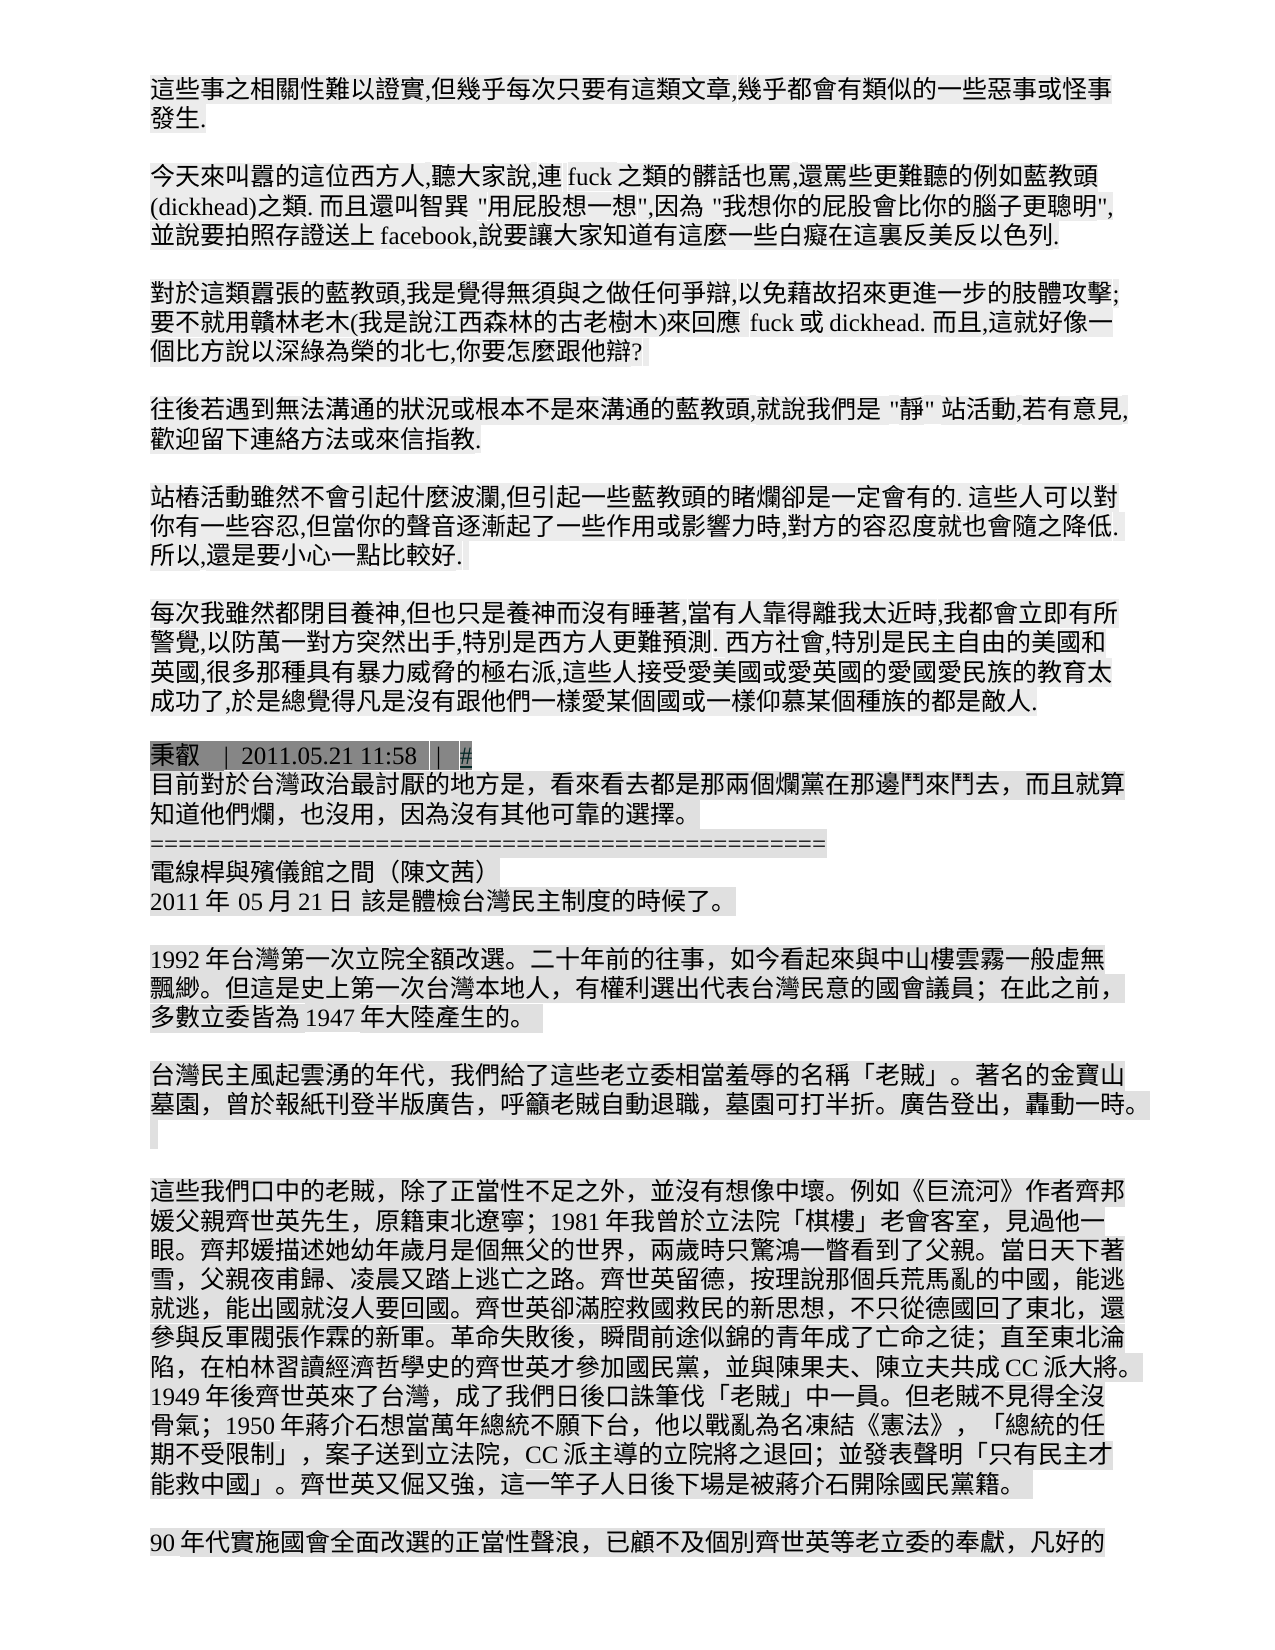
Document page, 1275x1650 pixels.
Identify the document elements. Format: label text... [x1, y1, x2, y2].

text 現在改搭統聯,雖然往返一趟大約要十個小時的旅程,因此一早就得出門,回到家都已披星戴月,但台北台南來回一趟站樁卻能省下大約兩千元. 前一晚忙到半夜十二點才下診,連續十幾小時沒吃東西. 診所病患很少,不過才小貓兩三隻,收入連成本的三分之一都還不到,卻一樣忙到天昏地暗. 半夜回到家,連吃飯的體力都沒了,倒頭便睡,不到一小時,又被電話吵醒. 我真的超害怕手機或電話或 email這種東西,潮水一般的來信,每天數以百計,而我一天頂多只回兩封信,畢竟我不是出生來寫信或寫公文的.照這速度,實在不可能回應外界這麼多熱情的呼喚. 不管是電話或email,很少是好事,因此長年下來,看一些人的email之前經常要先深呼吸,不知道又有什麼可怕或令人厭惡的事發生了. 而電話只要一響,更是恐怖,大概就像消防隊員聽到警報響那種感覺,總不會是通知你來領薪水或中大獎. 董事長雖嚴重自閉,朋友卻非常多,若以一千個計算,每個月只要有百分之一的朋友求助,我就得忙翻天,其實就等於是一個服務處,差別只是在於我不是立法委員. 人們若不是把我當成超人,就是以為我整天吃飽英英美代子,但事實上,我自己的長輩與親人的種種不幸,已經幾乎要耗掉我的所有生命和體力. 陳真服務處服務項目眾多,包括幫人改論文改英文或打點關照提供各項醫療資源等,但這些都還是小case. 真正讓人害怕的是那些不分晝夜打電話,動輒一哭二鬧三上吊的同事或朋友. 並非我愛心指數低於常人,而是你實在很難用一種電話遙控的方式去幫忙別人的家務事或關照那麼多人分分秒秒起起伏伏的瑣碎情緒. 生命本來就是一場悲劇,有必要天天為了家中成員彼此之間或朋友之間的一些雞毛蒜皮事哭天搶地嗎? 我常覺得這些痛苦其實關於一種品性. 你若不是太過於在乎自己,太看重自己,簡單說就是太自私,怎麼可能整個生命的痛苦好像就只是圍繞在你自己一人的無數雞毛蒜皮事之上? 如果那麼一丁點小事都值得你三天兩頭便把一個遠方的朋友從極度疲憊的睡夢中挖起來強迫聆聽,那麼,像董事長這樣的身世遭遇,我看連地球都應停止轉動來聽我訴說那可悲的千年舊夢了. 很多朋友大概以為精神科就是專門在處理這些事,但這全屬誤解. 事關人生的悲歡,有誰能倖免? 醫師只是治療你的疾病,而不是用什麼智慧來指引你的人生每一個步伐或幫你化解每一項瑣瑣碎碎的遭遇,更不可能安撫你分分秒秒無謂的情緒起伏. 就算董事長智慧衝天灌頂,也不可能指引你的每一個腳步. 董事長的煩惱不會比各位少,但我不覺得這些純屬個人的煩惱值得拿出來干擾任何一個人的睡眠或生活作息. 人生的無數艱難我似乎都已能渡過或超越,但還剩最後一關我一直懷疑自己能渡過. 這一關是哪關,等到有一天它真的發生了之後各位就能明白. 但即便是這樣的難關,我也不覺得它值得如此哭喊,彷彿全世界都虧欠你似的. 早上一上車就睡,睡睡醒醒中車上看到一名女大學生(只要是年輕人肯定是大學生,因為這年頭想要考不上大學必須有很高的天份才行),就坐在我右前方,拎著包包,裏頭似乎全是各項化粧道具,一下修指甲,一下剪眉毛,一下觀察臉上某個幽暗角落的一顆痘痘的潛在威脅,光是眉毛就從善化剪到斗南還在剪. 我真想不通,怎麼會有人自私到如此關心自己的某根眉毛的長度或形狀. 那女生不但一路化粧,而且一路自拍. 常聽護士們說,由右上往下俯角四十五度將會製造錯覺,拍出最美的臉型和最大的眼睛. 問題是,一個人長什麼樣就什麼樣,值得如此無微不至的關心嗎? 一顆小痘痘值得如此牽腸掛肚嗎? 我常想,如果這樣一種極度關注自己的熱情能拿出大約一千萬分之一用到公眾事務上,世界大同與世界和平老早就已實現. 再說,當一個人對自己如此關注,關注到連這麼一些根本一點意義都沒有的東西也極度關注時,他或她還會美還會令人傾心嗎? 話說今天的站樁,一共七龍一鳳. 因為太累,加上得了一種眼皮如千斤重的怪病,所以一直都盡量閉目養神. 如果我沒記錯,有個西方人,我猜是美國人,感覺似乎帶有目的性地靠近我們. 他可能是看我閉著眼睛,所以沒找上我而找上站我旁邊的老斌. 之後到底在吵什麼我就沒聽見了,只知道這個人一直在罵,罵完老斌又罵佑明智巽,一個一個罵過去,用英文罵一堆髒話. 這讓我想起有一年,去法國參加Emir Kusturica "不抽煙樂團" 的演唱會. 在一輛公車上來了幾個美國女生,用英文嘰哩咕嚕問司機問題.司機用法文回答. 那些美國女生竟然轉頭問旁邊的乘客,用不屑的手勢指著司機說:"這傢伙在講什麼?",那態度其實應該翻譯成 "'這摳"(台語)'係咧講啥曉" 比較合乎事實. 各位不妨想一下,你會去英國用中文問英國人問題,然後對方用英文回答之後,你卻抓住另一個路人問說:"這摳係咧講啥曉" 嗎? 應該不會這樣吧! 因為我們會尊重當地人的母語,我們不會以為大家都應該會講自己媽媽教的話,畢竟你的媽媽不是我的媽媽. 我們更不會囂張到在別人的國家卻用自己的母語去罵人,更不會去罵一些根本沒有惹到你而只是靜靜站在那裡舉著反戰牌子的人. 我回來跟學姐講這事,學姐覺得是有備而來而非路過,我想也是有此可能,畢竟自從我最近在立報寫了一些對於某個愛台灣的黨及其同路人以及美國略有不敬卻對於恐怖份子卻大表同情的文章之後,又開始遭到一些報應,例如深夜或清晨打手機騷擾威脅家人,裝神弄鬼的. 這些事之相關性難以證實,但幾乎每次只要有這類文章,幾乎都會有類似的一些惡事或怪事發生. 今天來叫囂的這位西方人,聽大家說,連fuck之類的髒話也罵,還罵些更難聽的例如藍教頭(dickhead)之類. 而且還叫智巽 "用屁股想一想",因為 "我想你的屁股會比你的腦子更聰明",並說要拍照存證送上facebook,說要讓大家知道有這麼一些白癡在這裏反美反以色列. 對於這類囂張的藍教頭,我是覺得無須與之做任何爭辯,以免藉故招來更進一步的肢體攻擊;要不就用贛林老木(我是說江西森林的古老樹木)來回應 fuck或dickhead. 而且,這就好像一個比方說以深綠為榮的北七,你要怎麼跟他辯? 往後若遇到無法溝通的狀況或根本不是來溝通的藍教頭,就說我們是 "靜" 站活動,若有意見,歡迎留下連絡方法或來信指教. 站樁活動雖然不會引起什麼波瀾,但引起一些藍教頭的睹爛卻是一定會有的. 這些人可以對你有一些容忍,但當你的聲音逐漸起了一些作用或影響力時,對方的容忍度就也會隨之降低. 所以,還是要小心一點比較好. 每次我雖然都閉目養神,但也只是養神而沒有睡著,當有人靠得離我太近時,我都會立即有所警覺,以防萬一對方突然出手,特別是西方人更難預測. 西方社會,特別是民主自由的美國和英國,很多那種具有暴力威脅的極右派,這些人接受愛美國或愛英國的愛國愛民族的教育太成功了,於是總覺得凡是沒有跟他們一樣愛某個國或一樣仰慕某個種族的都是敵人. [150, 75, 1125, 716]
text 目前對於台灣政治最討厭的地方是，看來看去都是那兩個爛黨在那邊鬥來鬥去，而且就算知道他們爛，也沒用，因為沒有其他可靠的選擇。 ================================================ 電線桿與殯儀館之間（陳文茜） 2011年 05月21日 該是體檢台灣民主制度的時候了。 1992年台灣第一次立院全額改選。二十年前的往事，如今看起來與中山樓雲霧一般虛無飄緲。但這是史上第一次台灣本地人，有權利選出代表台灣民意的國會議員；在此之前，多數立委皆為1947年大陸產生的。 台灣民主風起雲湧的年代，我們給了這些老立委相當羞辱的名稱「老賊」。著名的金寶山墓園，曾於報紙刊登半版廣告，呼籲老賊自動退職，墓園可打半折。廣告登出，轟動一時。 這些我們口中的老賊，除了正當性不足之外，並沒有想像中壞。例如《巨流河》作者齊邦媛父親齊世英先生，原籍東北遼寧；1981年我曾於立法院「棋樓」老會客室，見過他一眼。齊邦媛描述她幼年歲月是個無父的世界，兩歲時只驚鴻一瞥看到了父親。當日天下著雪，父親夜甫歸、凌晨又踏上逃亡之路。齊世英留德，按理說那個兵荒馬亂的中國，能逃就逃，能出國就沒人要回國。齊世英卻滿腔救國救民的新思想，不只從德國回了東北，還參與反軍閥張作霖的新軍。革命失敗後，瞬間前途似錦的青年成了亡命之徒；直至東北淪陷，在柏林習讀經濟哲學史的齊世英才參加國民黨，並與陳果夫、陳立夫共成CC派大將。1949年後齊世英來了台灣，成了我們日後口誅筆伐「老賊」中一員。但老賊不見得全沒骨氣；1950年蔣介石想當萬年總統不願下台，他以戰亂為名凍結《憲法》，「總統的任期不受限制」，案子送到立法院，CC派主導的立院將之退回；並發表聲明「只有民主才能救中國」。齊世英又倔又強，這一竿子人日後下場是被蔣介石開除國民黨籍。 90年代實施國會全面改選的正當性聲浪，已顧不及個別齊世英等老立委的奉獻，凡好的壞的，通稱老賊。1992年新的立委誕生了，此後歷經數次修憲，立法院人數從151席增為225席、2004年國會席次減半後再降為113席。人數要增要減，主導修憲的人不為憲政品質，權力鬥爭說了算。 以2004年我親眼目睹的國會席次減半為例，立法院當時民進黨資深立委沈富雄已大聲疾呼不可。幾場公聽會憲政學者也預言改革國會，席次不是重點；單一選區的選區劃分，不分區席次比例增加，才能提升國會專業素質。 民粹大起專業倒下 但偉大且神聖的林義雄發動民粹式的群眾，日日包圍立院；陳水扁為求2004勝選與子弟兵羅文嘉府院聯手叫囂……加上台灣幾位自認改革派政治記者，日日撰文呼籲「國會席次減半」；於是民粹大起，專業倒下，留給後代一部可悲的國會制度。 已經實施兩屆了吧！立法院老職員們私下如此嘲笑，「走了老賊，來了新賊，再來了大笨賊」。現行制度下，立委選區比縣市議員還小，選民數等同里長。於是財經專業立委專事遷移電線桿，教育專業立委每日早晨站殯儀館鞠躬，國防外交立委轉型菜市場更新。在立法院還認真問政的，只是抵不過自己的良心。 舉一個小例，2002年竹科已發生如今年乾旱缺水事件。當年我拿出石門水庫二月份水位紀錄，以及氣象局對乾旱的警告質詢水利署長黃金山，為何不在二月或三月初即休耕？黃署長本想逃避責任，後來看我一一出示資料，只好認了疏失，一度表態下台。黃署長地位崇高，他沒有真正下台的必要；但立委質詢據實資料可提醒官員一不小心，誰都可能疏漏犯錯。今年竹科發生相同的事，當年的副署長也是現任新北市祕書長陳伸賢視察板新水廠，內行批評水利署早應於今年二月做出休耕決策。水利署官員說了一堆搪塞之詞；沒有一個立委有時間為國家找真相；他們都在殯儀館拜票。 朱鳳芝初選落敗，引發眾多惋惜。但她不會是唯一，只要制度不改，就算立委有年輕版齊世英，他也只能在殯儀館與電線桿之間，報國又報民。 作者為電視節目主持人 [150, 771, 1125, 1557]
text 秉叡 | 2011.05.21 11:58 | # [150, 741, 1125, 771]
